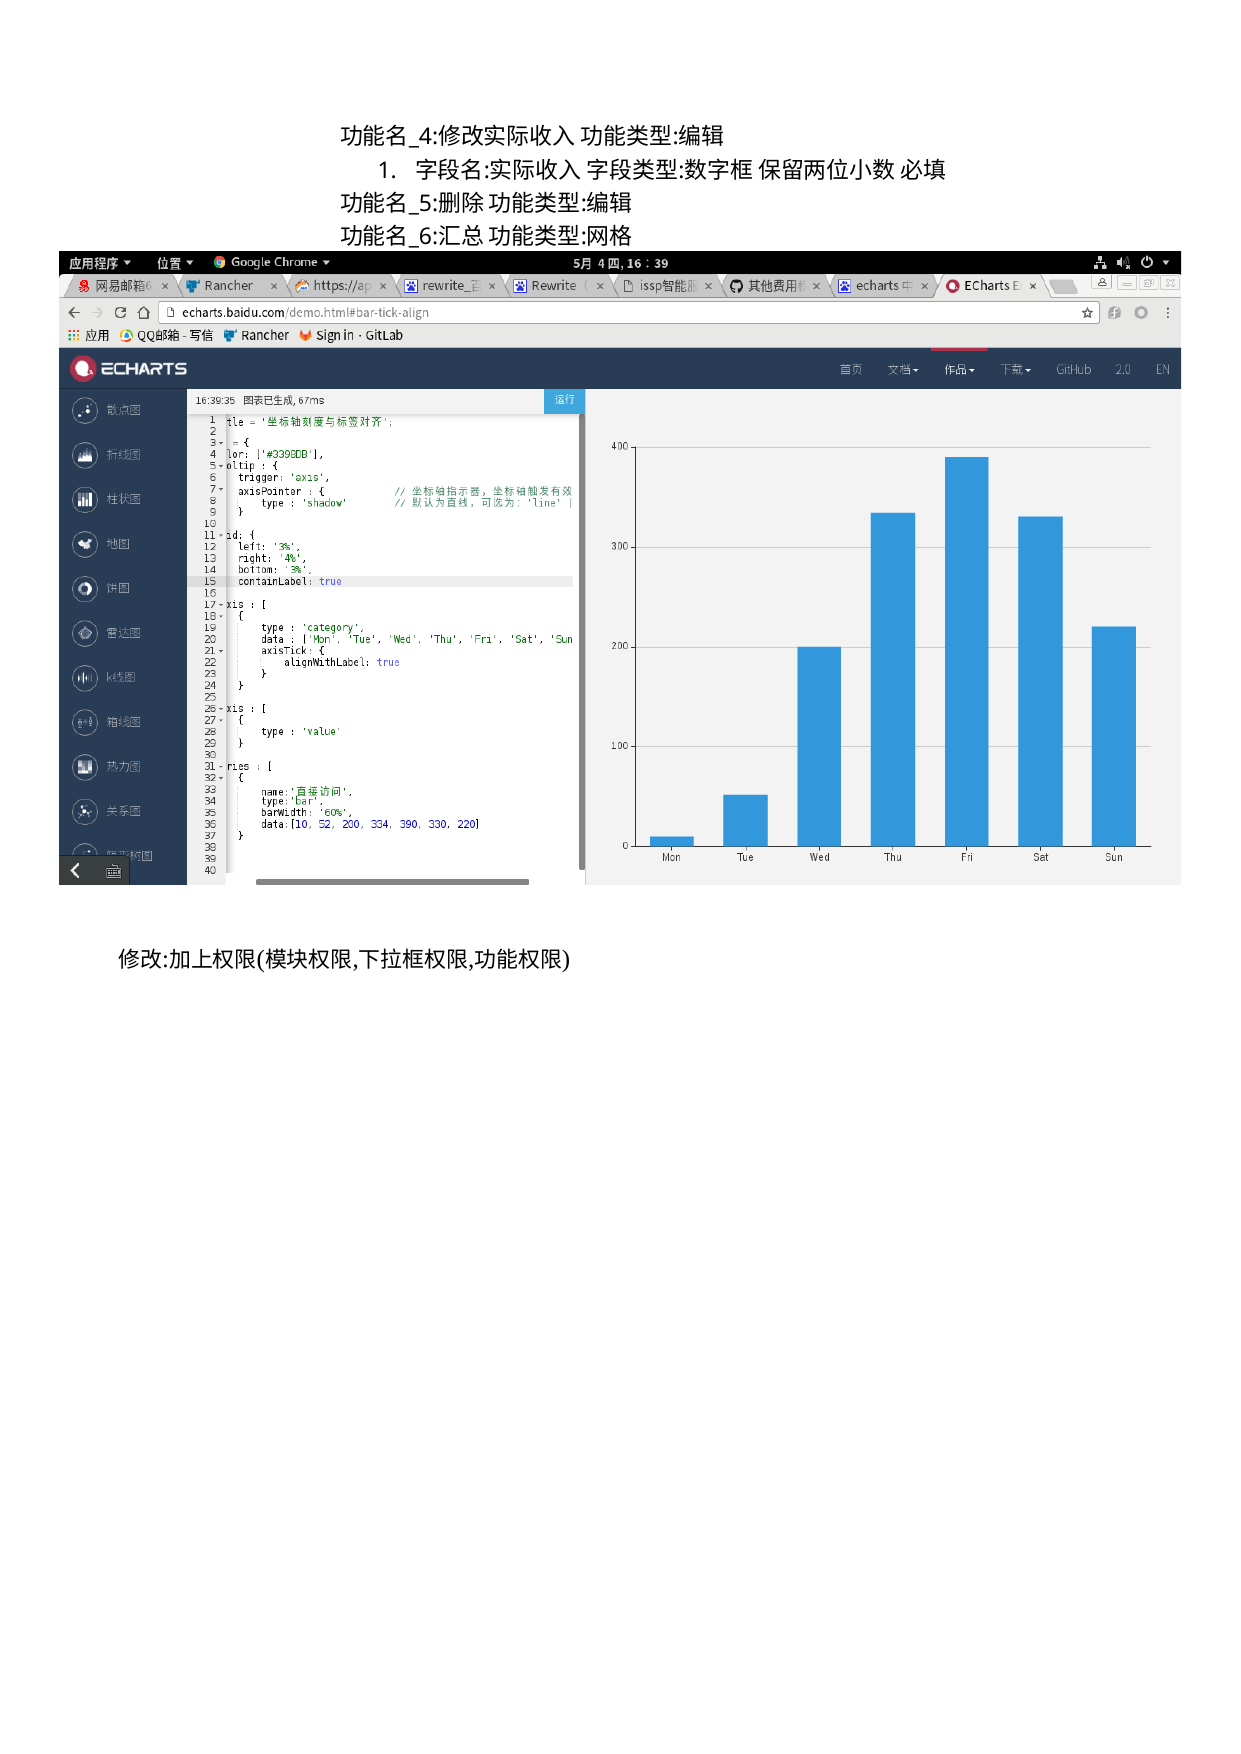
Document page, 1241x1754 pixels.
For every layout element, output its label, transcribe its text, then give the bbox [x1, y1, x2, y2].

list 字段名:实际收入 字段类型:数字框 保留两位小数 必填 [377, 151, 1122, 185]
text 功能名_5:删除 功能类型:编辑 [118, 185, 1122, 218]
text 功能名_4:修改实际收入 功能类型:编辑 [118, 118, 1122, 151]
text 修改:加上权限(模块权限,下拉框权限,功能权限) [118, 942, 1122, 974]
picture [59, 251, 1182, 885]
text 功能名_6:汇总 功能类型:网格 [118, 218, 1122, 251]
